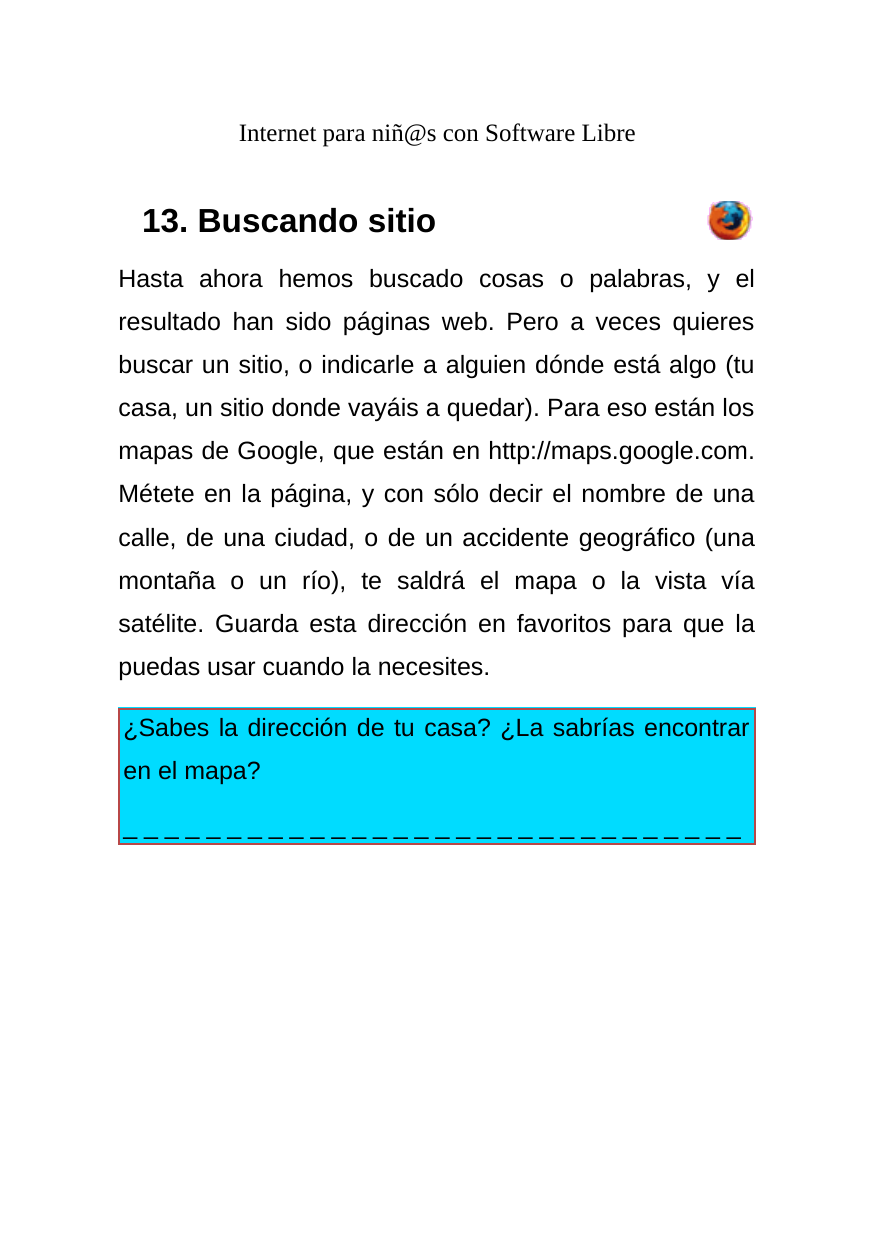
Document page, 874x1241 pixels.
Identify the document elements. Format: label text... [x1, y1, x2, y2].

text Hasta ahora hemos buscado cosas o palabras, y el resultado han sido páginas web. Pero a veces quieres buscar un sitio, o indicarle a alguien dónde está algo (tu casa, un sitio donde vayáis a quedar). Para eso están los mapas de Google, que están en http://maps.google.com. Métete en la página, y con sólo decir el nombre de una calle, de una ciudad, o de un accidente geográfico (una montaña o un río), te saldrá el mapa o la vista vía satélite. Guarda esta dirección en favoritos para que la puedas usar cuando la necesites. [118, 264, 756, 681]
text ¿Sabes la dirección de tu casa? ¿La sabrías encontrar en el mapa? [120, 710, 754, 784]
subtitle Buscando sitio [118, 201, 756, 239]
text _ _ _ _ _ _ _ _ _ _ _ _ _ _ _ _ _ _ _ _ _ _ _ _ _ _ _ _ _ _ [120, 806, 754, 843]
